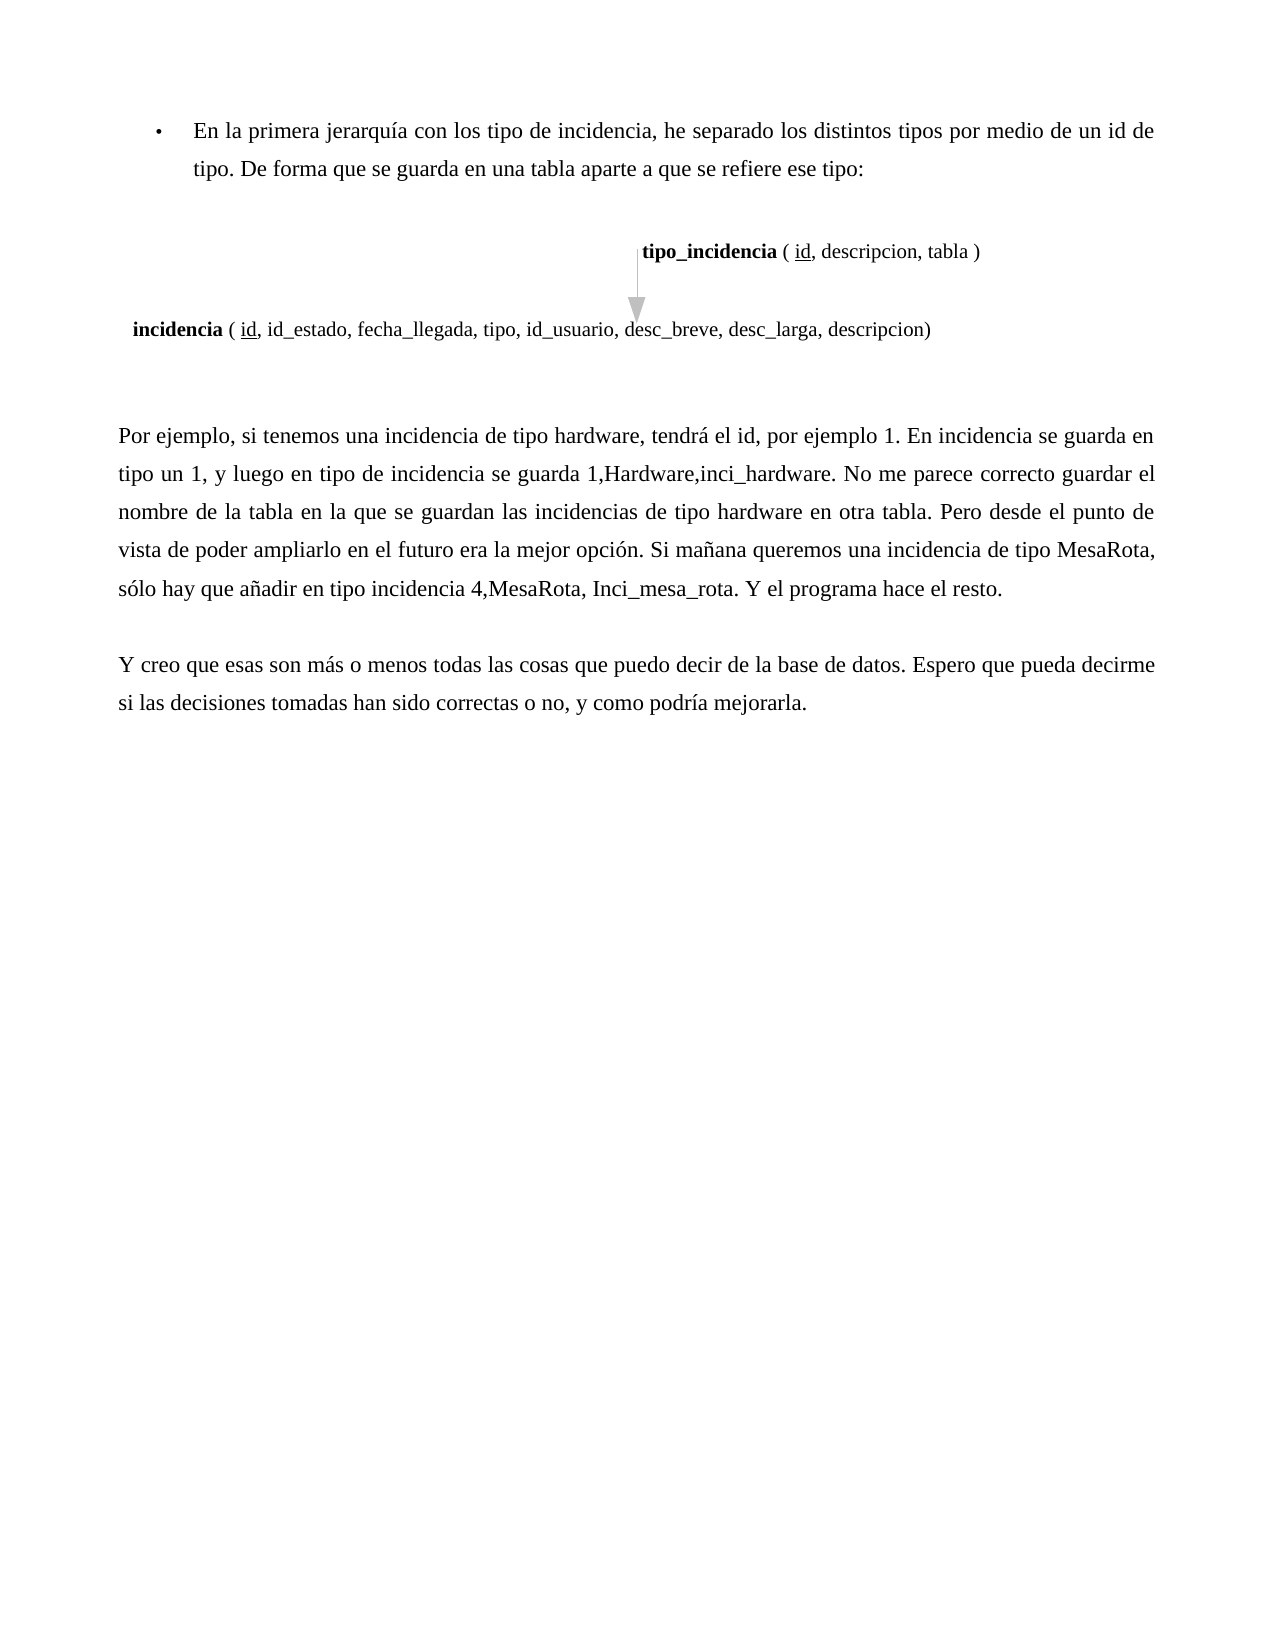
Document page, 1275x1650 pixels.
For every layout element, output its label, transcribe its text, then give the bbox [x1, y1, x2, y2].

text Y creo que esas son más o menos todas las cosas que puedo decir de la base de datos. Espero que pueda decirme si las decisiones tomadas han sido correctas o no, y como podría mejorarla. [118, 652, 1157, 715]
text Por ejemplo, si tenemos una incidencia de tipo hardware, tendrá el id, por ejemplo 1. En incidencia se guarda en tipo un 1, y luego en tipo de incidencia se guarda 1,Hardware,inci_hardware. No me parece correcto guardar el nombre de la tabla en la que se guardan las incidencias de tipo hardware en otra tabla. Pero desde el punto de vista de poder ampliarlo en el futuro era la mejor opción. Si mañana queremos una incidencia de tipo MesaRota, sólo hay que añadir en tipo incidencia 4,MesaRota, Inci_mesa_rota. Y el programa hace el resto. [118, 423, 1157, 601]
list En la primera jerarquía con los tipo de incidencia, he separado los distintos tipos por medio de un id de tipo. De forma que se guarda en una tabla aparte a que se refiere ese tipo: [156, 118, 1157, 182]
